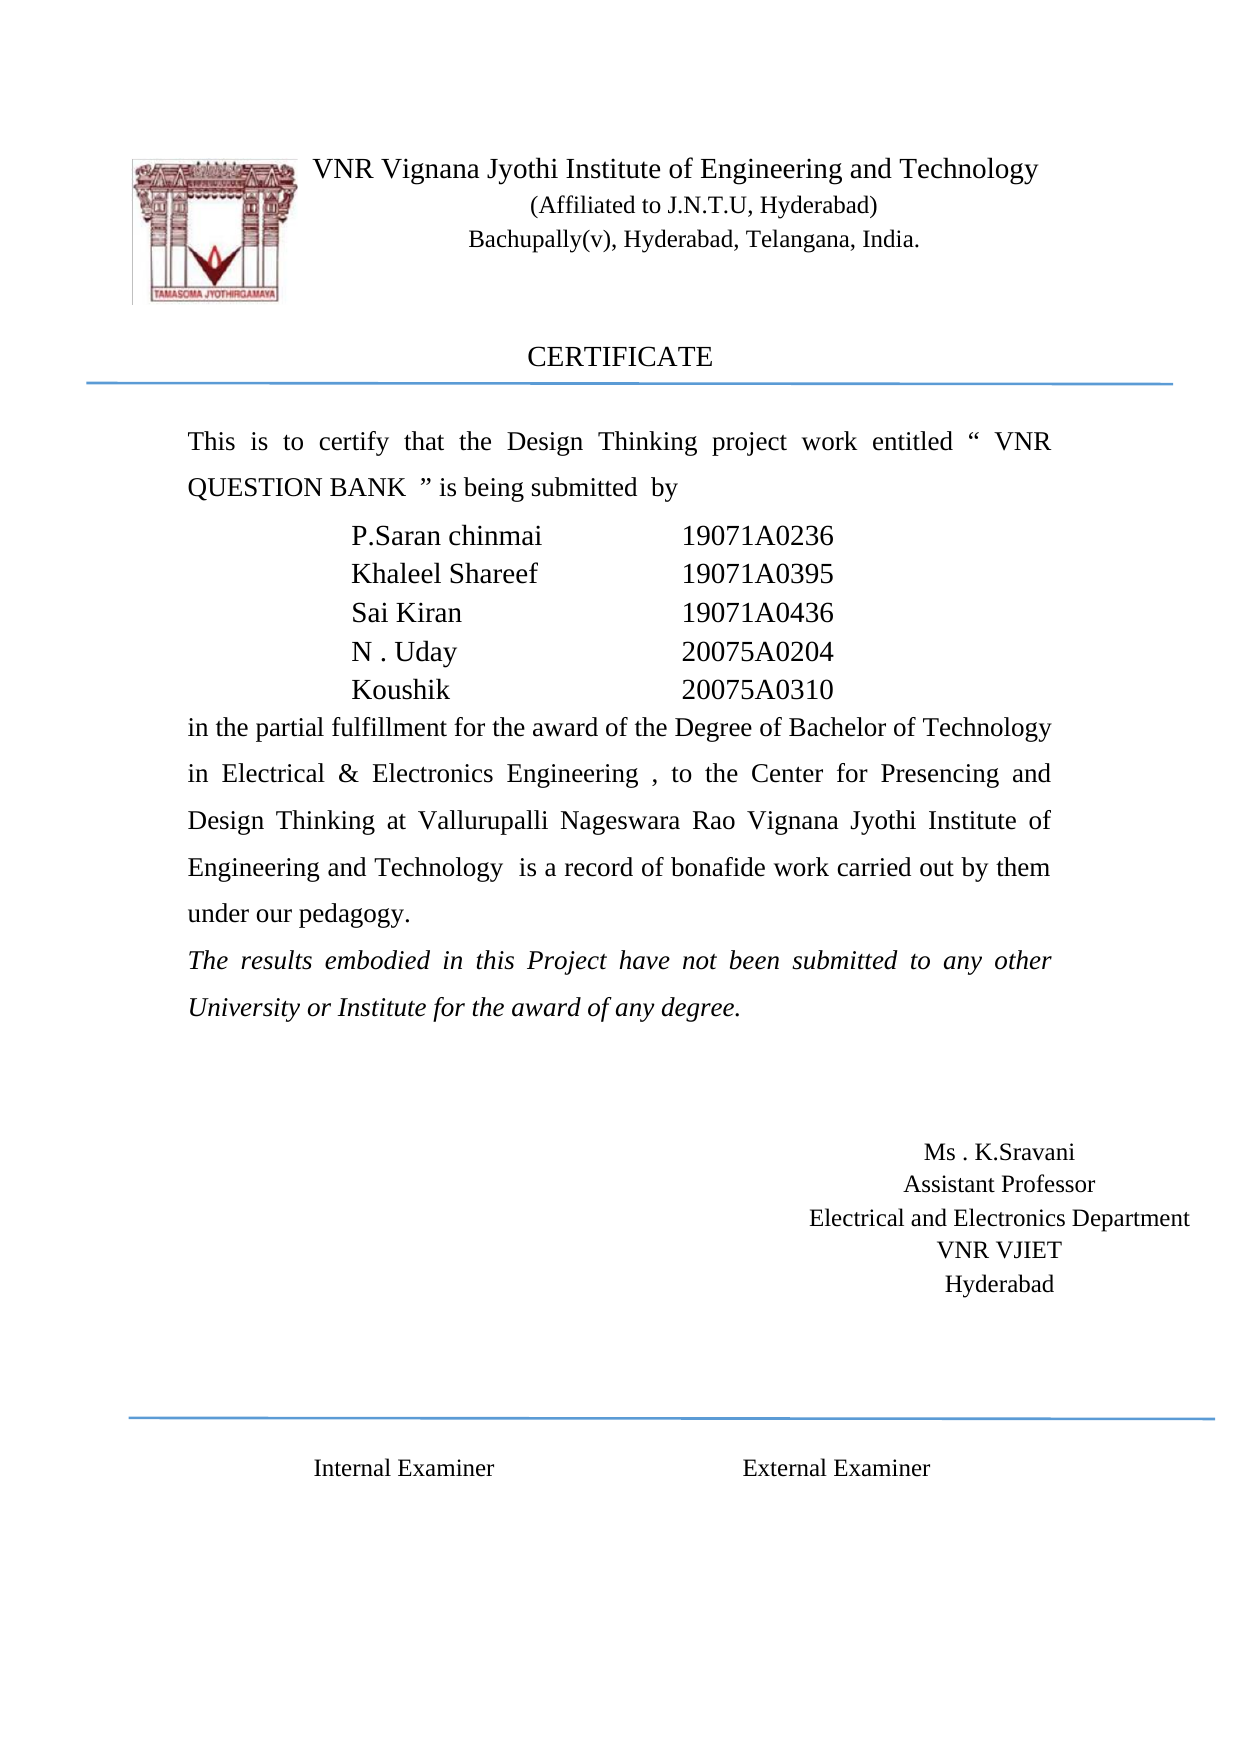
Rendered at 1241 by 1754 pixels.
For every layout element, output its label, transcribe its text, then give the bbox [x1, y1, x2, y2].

text CERTIFICATE [187, 339, 1053, 373]
text This is to certify that the Design Thinking project work entitled “ VNR QUESTION BANK ” is being submitted by [187, 425, 1053, 503]
table_cell 19071A0436 [620, 595, 895, 634]
picture [131, 155, 298, 305]
text Bachupally(v), Hyderabad, Telangana, India. [298, 224, 1053, 253]
table_cell 19071A0395 [620, 557, 895, 595]
text in the partial fulfillment for the award of the Degree of Bachelor of Technology in Electrical & Electronics Engineering , to the Center for Presencing and Design Thinking at Vallurupalli Nageswara Rao Vignana Jyothi Institute of Engineering and Technology is a record of bonafide work carried out by them under our pedagogy. [187, 711, 1053, 929]
text VNR Vignana Jyothi Institute of Engineering and Technology [187, 151, 1053, 184]
table_header External Examiner [620, 1448, 1053, 1492]
table_header Internal Examiner [188, 1448, 620, 1492]
text (Affiliated to J.N.T.U, Hyderabad) [298, 190, 1053, 219]
table_header 19071A0236 [620, 518, 895, 557]
table_cell Sai Kiran [340, 595, 620, 634]
table_cell 20075A0310 [620, 672, 895, 711]
table_cell Khaleel Shareef [340, 557, 620, 595]
table_cell N . Uday [340, 634, 620, 672]
table_cell Koushik [340, 672, 620, 711]
table_header P.Saran chinmai [340, 518, 620, 557]
table_header Ms . K.Sravani Assistant Professor Electrical and Electronics Department VNR VJIET Hyderabad [790, 1131, 1209, 1307]
text The results embodied in this Project have not been submitted to any other University or Institute for the award of any degree. [187, 944, 1053, 1022]
table_cell 20075A0204 [620, 634, 895, 672]
